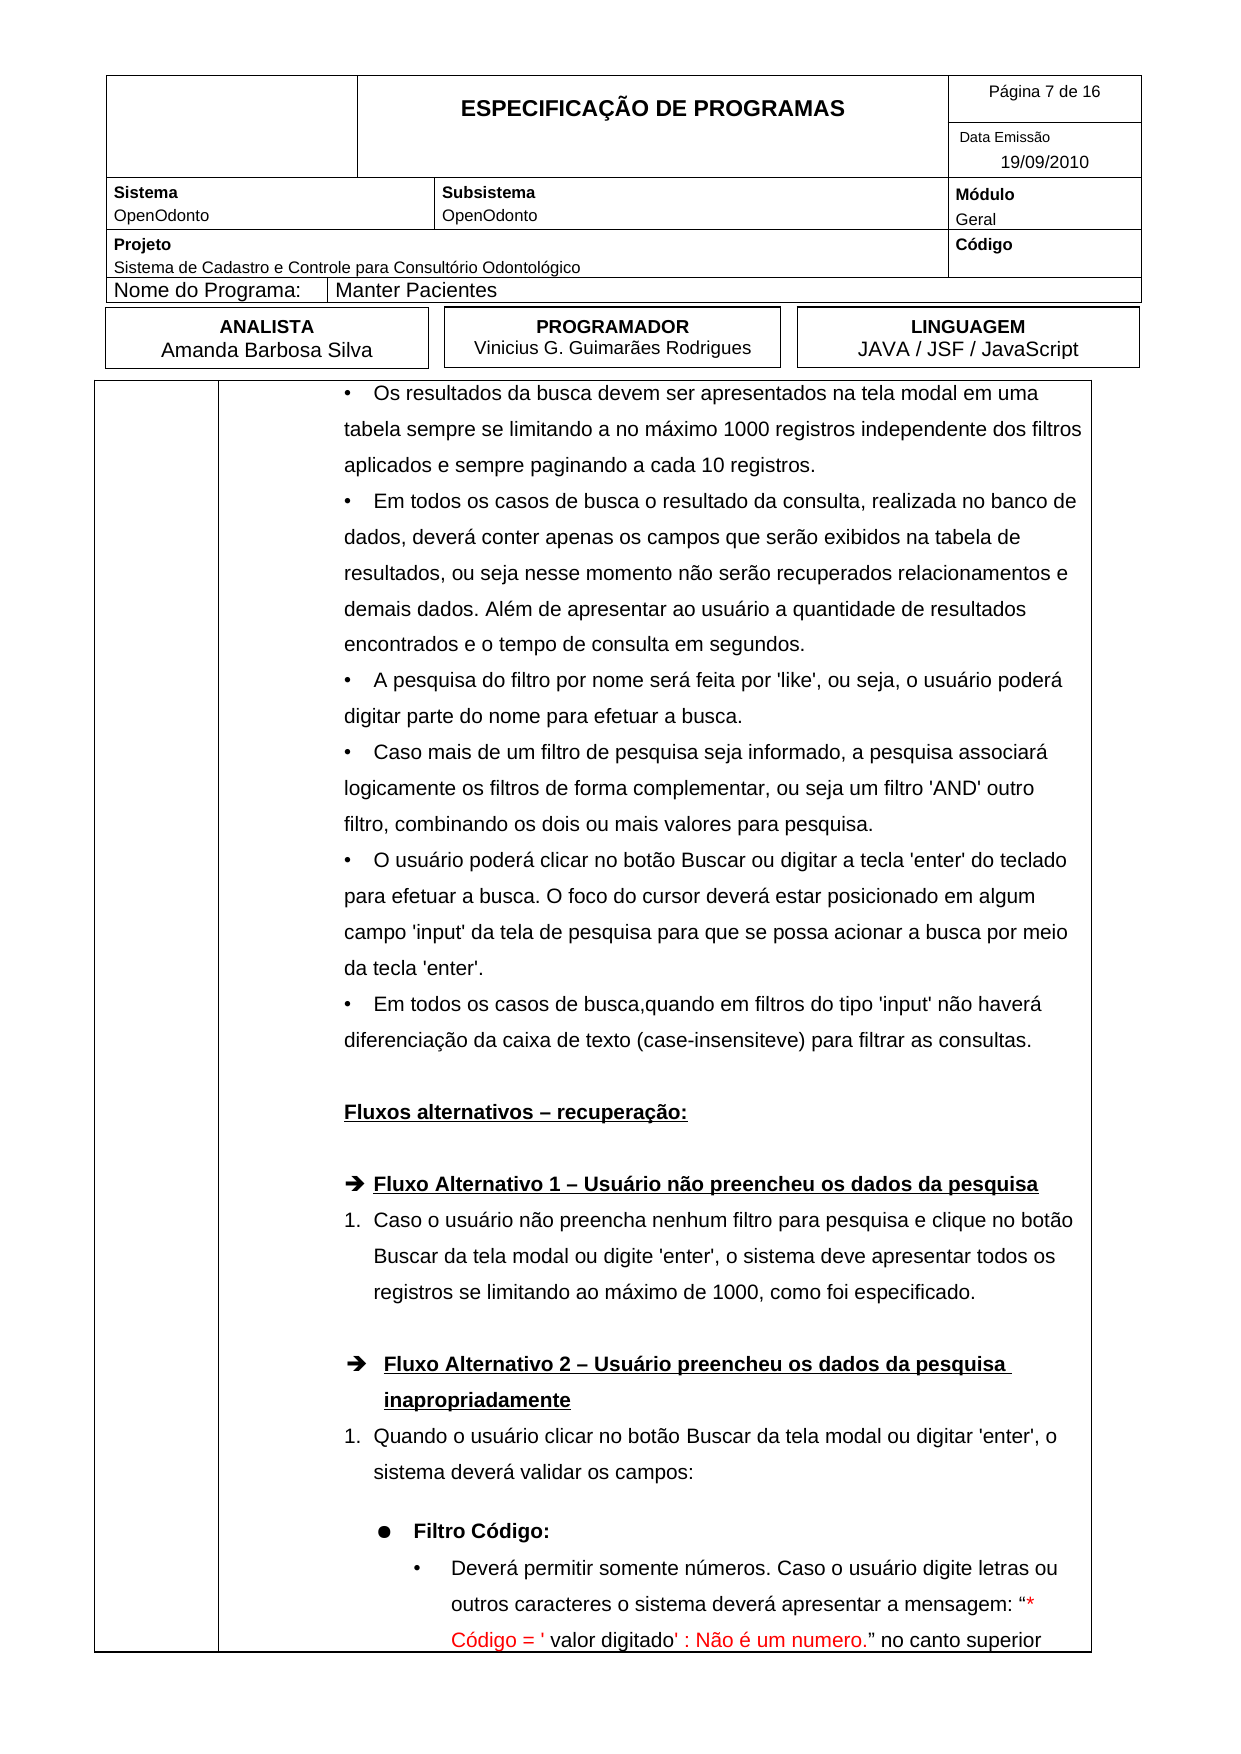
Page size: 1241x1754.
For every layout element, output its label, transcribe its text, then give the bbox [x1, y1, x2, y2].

table_header Apresentar ao usuário a tela de cadastro de pacientes. Usuário. Tela principal – menu Cadastro – Paciente Fluxos Principais Obs. O Código do cadastro só será gerado após a inserção e não poderá ser alterado. Sistema apresenta a tela de cadastro de paciente com os campos: Código ( autoincremento gerado automaticamente pelo sistema) – campo inabilitado para edição Nome (campo livre obrigatório) – possui no mínimo 5 e no máximo 100 caracteres CPF (campo livre obrigatório) – máscara de CPF ___.___.___-__ Data Início Tratamento (campo onde o usuário poderá selecionar a data a partir de um mini calendário autoexplicativo apresentado ao lado do campo) – o usuário poderá abrir o calendário clicando no campo ou no ícone que o representa Esses campos são gerais e serão apresentados independentemente da aba que o usuário esteja. Na aba Principal serão apresentados os campos: Estado (combo box com registros de estados brasileiros de acordo com a tabela do IBGE) Cidade (campo livre) – no máximo 45 caracteres, quando preenchido no mínimo 3 caracteres. Endereço (campo livre) – no máximo 150 caracteres, quando preenchido no mínimo 4 caracteres. Responsável (campo livre) – no máximo 150 caracteres, quando preenchido no mínimo 4 caracteres. E-mail (campo livre) – validação do E-mail feita de acordo com a RFC-5322 principalmente na seção 3.4.1 e RFC-5321 (ex.: joao@exemplo.com) – no máximo 45 caracteres Referência (Quem indicou) (campo livre) – no máximo 150 caracteres, quando preenchido no mínimo 4 caracteres. Data Término Tratamento Data Retorno Data Nascimento Observação (área de texto livre) – no máximo 500 caracteres Aba Fone/Contato (verificar especificação de programa de manter telefone). Aba Odontograma (verificar especificação de programa de manter odontograma). Na aba Ficha Anamnese o usuário poderá preencher ao questionário que apresenta a saúde, particularidades, experiências anteriores em saúde e tratamentos do paciente (a ficha de anamnese está em anexo). Repostas SIM ou NÃO serão apresentadas como check boxes. Os outros campos são considerados de texto livre. Aba planajemanto (verificar especificação de programa de manter planejamento). Fluxo Alternativo – Usuário não está logado no sistema Usuário clica na tela principal no menu Cadastro – Paciente. O sistema deverá filtrar as requisiões de URL que contenham /cadastro/... verificando a autenticação do usuário. Caso o usuário esteja autenticado, a requisição prossegue normalmente. Caso o usuário não esteja autenticado, o sistema redireciona para tela de login, e após a autenticação, para a tela principal. Caso o usuário esteja efetuando um novo cadastro, após preencher os dados, ele seleciona o botão Salvar ou digitar a tecla “enter” (desde que o foco do cursor esteja em um campo do tipo 'input'). O sistema remove qualquer caractere que não seja alfanumerico, de marcação ou acentuação e aplica uppercase nos campos: nome, cidade, endereço, responsável e referência. Persiste os dados no banco de dados e exibe mensagem de confirmação “Cadastro efetuado com sucesso”. Fluxos alternativos – inclusão: Fluxo Alternativo 1 – Usuário não preencheu os dados obrigatórios Ao selecionar o botão salvar, o sistema deverá primeiramente validar os campos obrigatórios. Se o sistema verificar que os campos obrigatórios Nome e CPF não foram preenchidos ou se contém conteúdo vazio (espaços). Sistema apresenta mensagem em uma pop up: “Campos obrigatórios não preenchidos.” e retorna a tela de cadastro. Caso o campo esteja nulo o sistema indica acima dos campos obrigatórios não preenchidos a mensagem: “* O valor esta nulo.” Caso o campo esteja com conteúdo vazio (espaços) o sistema indica acima dos campos a mensagem: “* O valor esta vazio.” Se mesmo removendo espaços excedentes o conteúdo do campo seja vazio (espaços) o sistema indica acima dos campos a mensagem: “* O valor tem conteúdo vazio.” Fluxo Alternativo 2 – Campos Preenchidos Inválidos Campos Nome, CPF, Cidade, Endereço, E-mail, Responsável, Referência e Observação. Após verificar os campos obrigatórios, o sistema deverá realizar as validações abaixo. Possíveis Mensagens: Caso os campos não passem pelas verificações, o sistema deve apresentar a mensagem em uma pop up: “Campos inválidos.”, retornar a tela de cadastro e indicar acima dos campos a mensagem correspondente. Se o sistema verificar que os campos estão nulos deverá apresentar a mensagem: “* O valor esta nulo.” Se o sistema verificar que os campos estão vazios deverá apresentar a mensagem: “* O valor esta vazio.” Se o sistema verificar que os campos estão com conteúdo vazio (ou seja, se contém espaços mesmo após a remoção dos espaços excedentes) deverá apresentar a mensagem: “* O valor tem conteúdo vazio.”. Se o sistema verificar que os campos: Nome, Cidade, Endereço, responsável e Referência não possuem o mínimo necessário deverá apresentar a mensagem: “* Valor muito curto : Minímo exigido = 'mínimo definido'”. Se o sistema verificar que os campos possuem mais que o máximo permitido deverá apresentar a mensagem: “Valor muito longo : Máximo permitido = 'máximo definido'”. Se o sistema verificar que o campo E-mail não está de acordo com o padrão da RFC-5322 deverá apresentar a mensagem: “* O valor não tem o padrão esperado”. Se o sistema verificar que o campo CPF não está de acordo com o padrão de 11 dígitos deverá apresentar a mensagem: “* O valor não tem o padrão esperado”. Caso o usuário esteja realizando uma busca, após selecionar o botão Pesquisa: Sistema apresenta uma tela modal com os filtros para pesquisa: Código CPF E-mail Nome E uma tabela de resultados com no máximo (os primeiros) 1000 registros cadastrados, paginando a cada pelo menos 10 registros. A tabela de resultados deve conter as colunas: Código Nome CPF E-mail O sistema deve apresentar uma barra de scroller (rolagem), com o número de páginas, permitindo ao usuário navegar para a próxima página, para a página anterior, para uma das páginas que esteja visualizando o número e para a última ou primeira página da listagem. O usuário poderá pesquisar com nenhum, um, ou mais filtros. Os resultados da busca devem ser apresentados na tela modal em uma tabela sempre se limitando a no máximo 1000 registros independente dos filtros aplicados e sempre paginando a cada 10 registros. Em todos os casos de busca o resultado da consulta, realizada no banco de dados, deverá conter apenas os campos que serão exibidos na tabela de resultados, ou seja nesse momento não serão recuperados relacionamentos e demais dados. Além de apresentar ao usuário a quantidade de resultados encontrados e o tempo de consulta em segundos. A pesquisa do filtro por nome será feita por 'like', ou seja, o usuário poderá digitar parte do nome para efetuar a busca. Caso mais de um filtro de pesquisa seja informado, a pesquisa associará logicamente os filtros de forma complementar, ou seja um filtro 'AND' outro filtro, combinando os dois ou mais valores para pesquisa. O usuário poderá clicar no botão Buscar ou digitar a tecla 'enter' do teclado para efetuar a busca. O foco do cursor deverá estar posicionado em algum campo 'input' da tela de pesquisa para que se possa acionar a busca por meio da tecla 'enter'. Em todos os casos de busca,quando em filtros do tipo 'input' não haverá diferenciação da caixa de texto (case-insensiteve) para filtrar as consultas. Fluxos alternativos – recuperação: Fluxo Alternativo 1 – Usuário não preencheu os dados da pesquisa Caso o usuário não preencha nenhum filtro para pesquisa e clique no botão Buscar da tela modal ou digite 'enter', o sistema deve apresentar todos os registros se limitando ao máximo de 1000, como foi especificado. Fluxo Alternativo 2 – Usuário preencheu os dados da pesquisa inapropriadamente Quando o usuário clicar no botão Buscar da tela modal ou digitar 'enter', o sistema deverá validar os campos: Filtro Código: Deverá permitir somente números. Caso o usuário digite letras ou outros caracteres o sistema deverá apresentar a mensagem: “* Código = ' valor digitado' : Não é um numero.” no canto superior equerdo da tela modal. Filtro E-mail: Deverá ser informado conforme a RFC-5322. Caso o usuário digite inapropriadamente o valor o sistema deverá apresentar a mensagem: “* E-mail = 'valor digitado' : O valor não tem o padrão esperado” no canto superior esquerdo da tela modal. Filtro Nome: Deverá ser informado no mínimo 3 caracteres e no máximo 100 caracteres para a busca. Caso o usuário informe menos do que 3 caracteres, apresentar a mensagem: “* Nome = 'valor digitado' : Valor muito curto : Minímo exigido = 3” no canto superior esquerdo da tela modal. Caso o usuário informe mais do que 100 caracteres, apresentar a mensagem: “* Nome = 'valor digitado...' : Valor muito longo : Máximo permitido = 100” no canto superior esquerdo da tela modal. Não deverá ser apresentado todo o valor que o usuário digitou, apresentar somente 10 caracteres e colocar reticências. Fluxo Alternativo 3 – Usuário realiza nova busca Após preencher ou não os filtros da busca e clicar no botão Buscar da tela modal ou digitar 'enter', o sistema deverá apresentar os resultados da busca e permanecer na tela modal para que o usuário possa ou não realizar uma nova consulta. Fluxos de Exceção – recuperação: Fluxo de Exceção 1 – Usuário fecha a tela modal A partir do momento que a tela modal estiver aberta, o usuário poderá fechar a janela a qualquer momento clicando no 'x' da janela (localizado no cabeçalho, canto direito). O sistema deverá retornar a tela de cadastro. Caso o usuário feche a janela de pesquisa, o modal deverá guardar os dados já digitados e os resultados já apresentados até o momento em que o usuário saia da tela de cadastro. Fluxo de Exceção 2 – Usuário clica no botão Limpar da tela modal A partir do momento em que a tela modal estiver aberta, o usuário poderá clicar no botão Limpar da tela modal. Caso o usuário clique no botão, o sistema deverá limpar todos os valores dos filtros e da tabela de resultados. Caso o usuário esteja alterando ou excluindo um registro, primeiramente será iniciado o fluxo de recuperação. A partir da tela modal, com os resultados da pesquisa apresentados na tabela de resultados, o usuário poderá clicar em qualquer registro (uma linha da tabela), ou seja, na tabela de resultados cada linha (resultado/registro) deve ser um link no qual o usuário poderá, ao clicar, iniciar a ação de carregamento do registro escolhido. Quando o usuário clicar sob o registro, o sistema deve fechar a tela modal e carregar TODAS (inclusive relacionamentos e demais dados) as informações do registro escolhido na tela de cadastro. Caso o usuário esteja editando algum registro e inicie qualquer outro fluxo, sem selecionar o botão salvar, todos os dados alterados serão perdidos. Na alteração, o usuário poderá modificar os dados que desejar e selecionar o botão Salvar. O sistema deve persistir os dados e apresentar a mensagem: “Dados alterados com sucesso!” em uma pop-up. Obs.: Lembrando que o sistema não deve permitir a edição do campo código. Os fluxos alternativos da alteração são os mesmos da INCLUSÃO. Verificar acima. Na exclusão, o ususário poderá selecionar o botão Excluir. O sistema deve confirmar a ação do usuário exibindo a mensagem: “Deseja realmente excluir o registro?” em uma pop-up. Se não houver nenhum registro válido (ou seja, que já esteja salvo no banco de dados, persistente) com as informações carregadas na tela de cadastro, por padrão o sistema deverá inabilitar o botão de excluir. Se o usuário confirmar, o sistema deve verificar se o registro está referenciado em qualquer outra tabela: Caso a referência seja apenas com pessoa e com telefones, o sistema deve excluir todo o registro (tanto paciente, quanto pessoa e telefones) e apresentar a mensagem: “Registro excluído com sucesso”. Caso a referência seja com outras tabelas que herdam de pessoa, o sistema deve excluir somente o registro de paciente e os dados pertencentes a paciente e apresentar a mensagem: “Registro excluído com sucesso”. Os dados de pessoa e de outros que herdam de pessoa não devem ser alterados. Fluxos alternativos - exclusão Fluxo alternativo 1 – Usuário cancelou exclusão Na mensagem de confirmação da ação de exclusão, o usuário poderá cancelar a exclusão. Se o usuário cancelar o sistema deve retornar a tela de cadastro como estava anteriormente, ou seja, com as informações do registro carregadas na tela. O usuário poderá então iniciar qualquer outro fluxo. Fluxo alternativo 2 – Registro referenciado Caso o registro a ser excluído possua refências com outras tabelas(a não ser pessoa , heranças de pessoa e telefones), o sistema não deve pemitir a exlusão do registro. O sistema deve apresentar a mensagem: “Registro referenciado” em uma pop-up e retorna a tela de cadastro como estava anteriormente, ou seja, com as informações do registro carregadas na tela. O usuário poderá iniciar qualquer outro fluxo. Exceções Perda de conexão com o servidor ou banco de dados. Apresentar mensagem em uma pop up: “Falha não prevista – Consulte o administrador do sistema” A sessão do usuário deve expirar em 30 minutos, a partir disso se o usuário selecionar qualquer ação do sistema, ele deve ser redirecionado para a tela de login. Se o usuário selecionar link do “OpenOdonto” (Logo no canto Superior direito Sob o menu), sistema deve redirecionar para a tela principal do sistema. Se o usuário selecionar a opção “sair” (encerrar sessão), sistema deve redirecionar para tela de login e encerrar a sessão corrente do usuário. [219, 381, 1091, 1651]
table_header [95, 381, 218, 1651]
